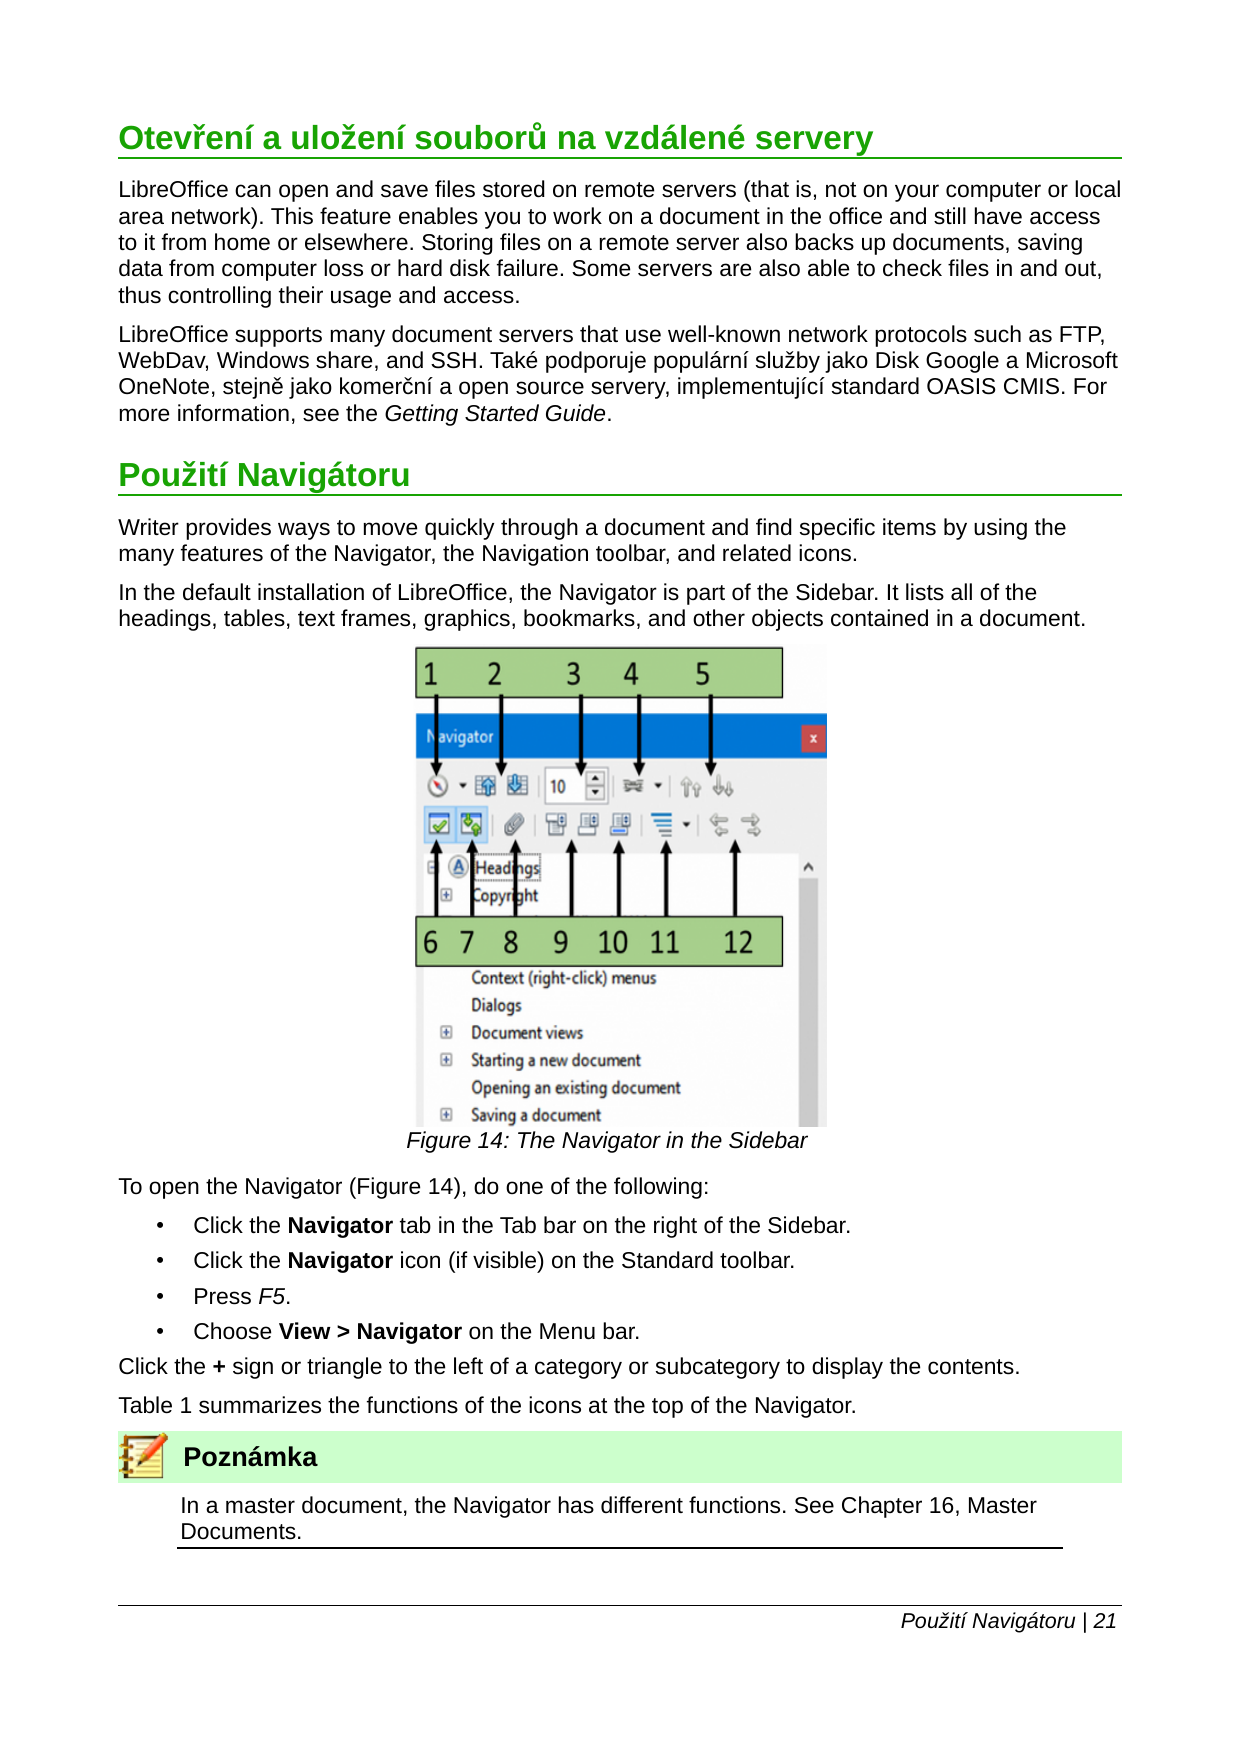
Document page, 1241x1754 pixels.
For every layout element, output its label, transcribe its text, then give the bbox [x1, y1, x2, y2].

list To open the Navigator (Figure 14), do one of the following: [118, 1173, 1122, 1200]
text Figure 14: The Navigator in the Sidebar [406, 644, 834, 1153]
subtitle Poznámka [118, 1431, 1122, 1483]
list Click the Navigator icon (if visible) on the Standard toolbar. [156, 1247, 1122, 1274]
list Press F5. [156, 1283, 1122, 1309]
text Click the + sign or triangle to the left of a category or subcategory to display the contents. [118, 1353, 1122, 1379]
text In a master document, the Navigator has different functions. See Chapter 16, Master Documents. [177, 1489, 1063, 1547]
subtitle Použití Navigátoru [118, 456, 1122, 494]
list Click the Navigator tab in the Tab bar on the right of the Sidebar. [156, 1212, 1122, 1238]
list Choose View > Navigator on the Menu bar. [156, 1318, 1122, 1344]
subtitle Otevření a uložení souborů na vzdálené servery [118, 118, 1122, 157]
text LibreOffice can open and save files stored on remote servers (that is, not on your computer or local area network). This feature enables you to work on a document in the office and still have access to it from home or elsewhere. Storing files on a remote server also backs up documents, saving data from computer loss or hard disk failure. Some servers are also able to check files in and out, thus controlling their usage and access. [118, 176, 1122, 308]
text In the default installation of LibreOffice, the Navigator is part of the Sidebar. It lists all of the headings, tables, text frames, graphics, bookmarks, and other objects contained in a document. [118, 579, 1122, 632]
picture [413, 644, 827, 1127]
text Table 1 summarizes the functions of the icons at the top of the Navigator. [118, 1392, 1122, 1418]
text Writer provides ways to move quickly through a document and find specific items by using the many features of the Navigator, the Navigation toolbar, and related icons. [118, 514, 1122, 566]
picture [119, 1431, 170, 1482]
text LibreOffice supports many document servers that use well-known network protocols such as FTP, WebDav, Windows share, and SSH. Také podporuje populární služby jako Disk Google a Microsoft OneNote, stejně jako komerční a open source servery, implementující standard OASIS CMIS. For more information, see the Getting Started Guide. [118, 321, 1122, 426]
